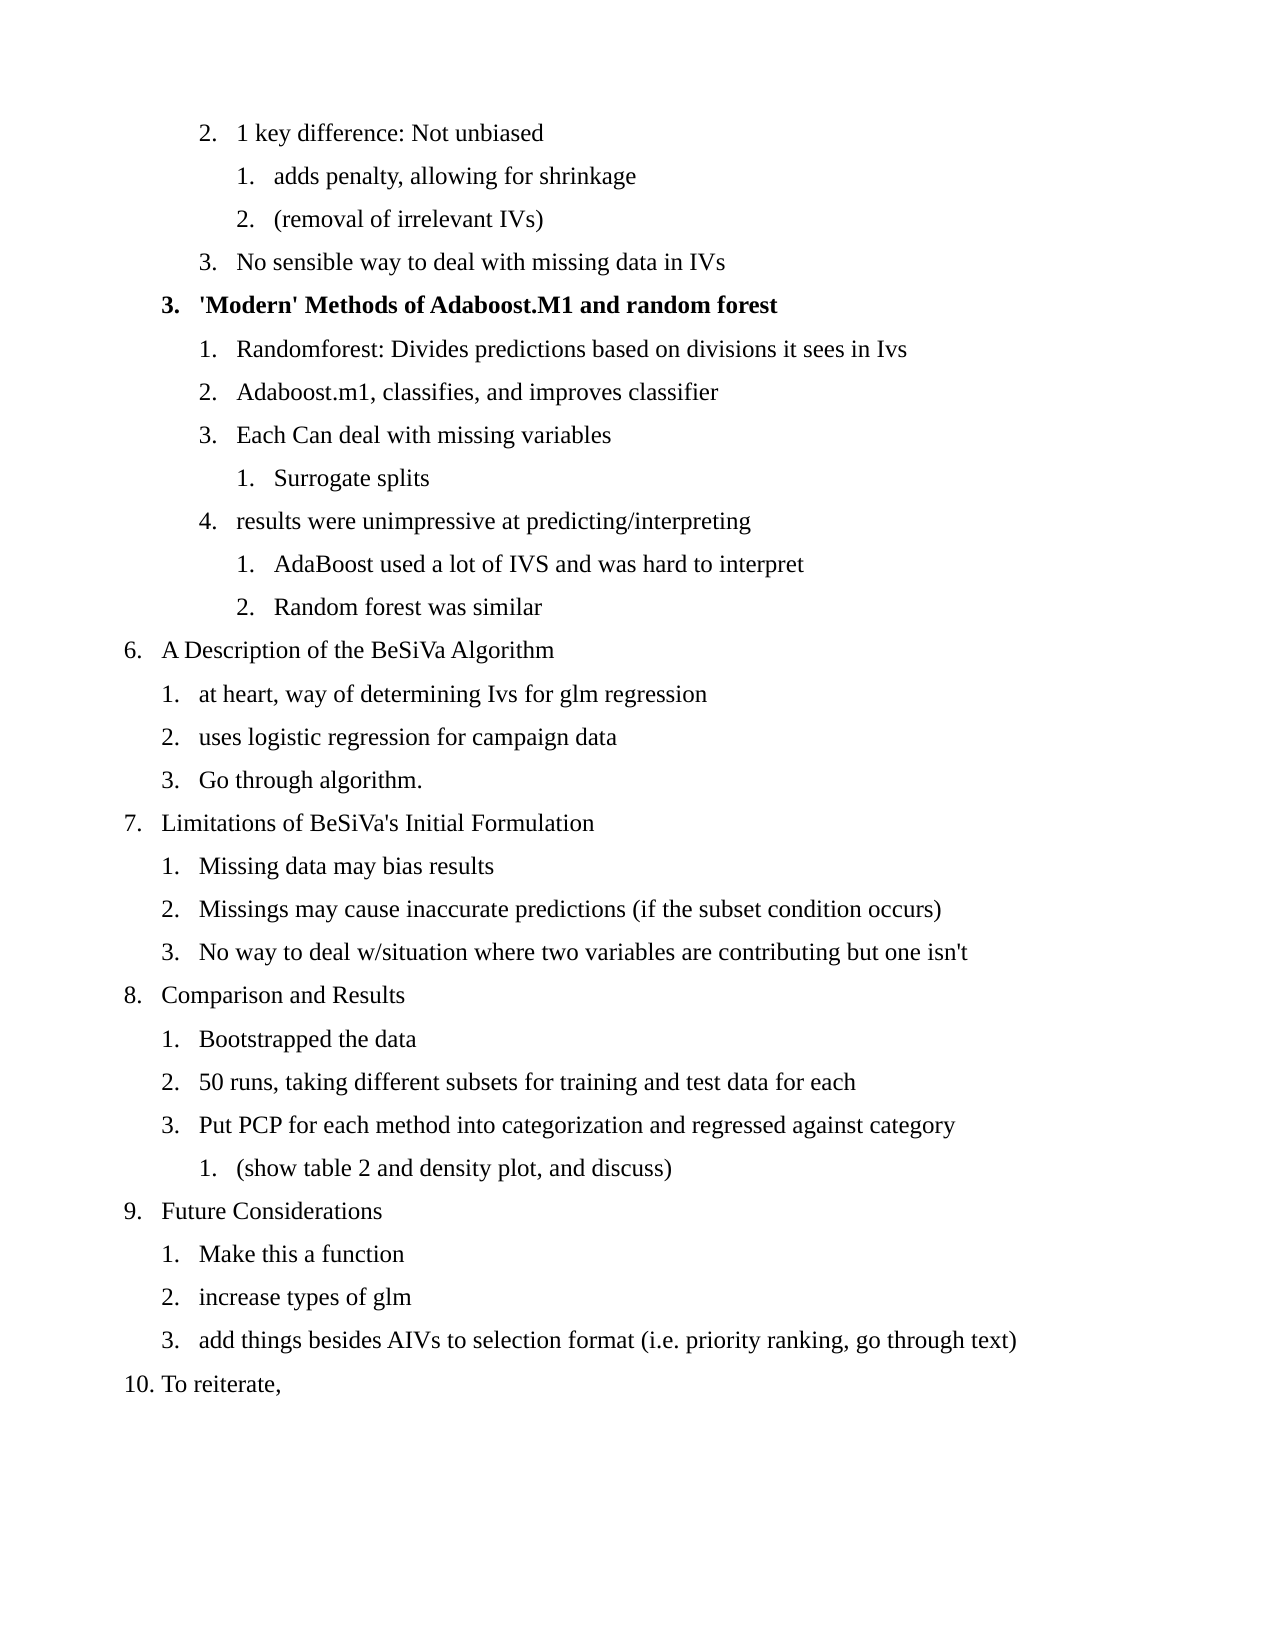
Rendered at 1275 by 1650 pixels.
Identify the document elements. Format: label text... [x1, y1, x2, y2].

list Go through algorithm. [161, 765, 1157, 794]
list Make this a function [161, 1239, 1157, 1268]
list Bootstrapped the data [161, 1024, 1157, 1052]
list Comparison and Results [123, 981, 1157, 1009]
list To reiterate, [123, 1369, 1157, 1397]
list A Description of the BeSiVa Algorithm [123, 636, 1157, 664]
list Surrogate splits [236, 463, 1157, 492]
list results were unimpressive at predicting/interpreting [198, 506, 1157, 535]
list (removal of irrelevant IVs) [236, 204, 1157, 233]
list at heart, way of determining Ivs for glm regression [161, 679, 1157, 707]
list Each Can deal with missing variables [198, 420, 1157, 449]
list increase types of glm [161, 1282, 1157, 1311]
list AdaBoost used a lot of IVS and was hard to interpret [236, 549, 1157, 578]
list No way to deal w/situation where two variables are contributing but one isn't [161, 937, 1157, 966]
list Missings may cause inaccurate predictions (if the subset condition occurs) [161, 894, 1157, 923]
list Future Considerations [123, 1196, 1157, 1225]
list 'Modern' Methods of Adaboost.M1 and random forest [161, 291, 1157, 319]
list Missing data may bias results [161, 851, 1157, 880]
list Randomforest: Divides predictions based on divisions it sees in Ivs [198, 334, 1157, 362]
list Adaboost.m1, classifies, and improves classifier [198, 377, 1157, 406]
list 50 runs, taking different subsets for training and test data for each [161, 1067, 1157, 1096]
list add things besides AIVs to selection format (i.e. priority ranking, go through text) [161, 1326, 1157, 1354]
list Limitations of BeSiVa's Initial Formulation [123, 808, 1157, 837]
list No sensible way to deal with missing data in IVs [198, 247, 1157, 276]
list (show table 2 and density plot, and discuss) [198, 1153, 1157, 1182]
list Put PCP for each method into categorization and regressed against category [161, 1110, 1157, 1139]
list 1 key difference: Not unbiased [198, 118, 1157, 147]
list Random forest was similar [236, 592, 1157, 621]
list adds penalty, allowing for shrinkage [236, 161, 1157, 190]
list uses logistic regression for campaign data [161, 722, 1157, 751]
